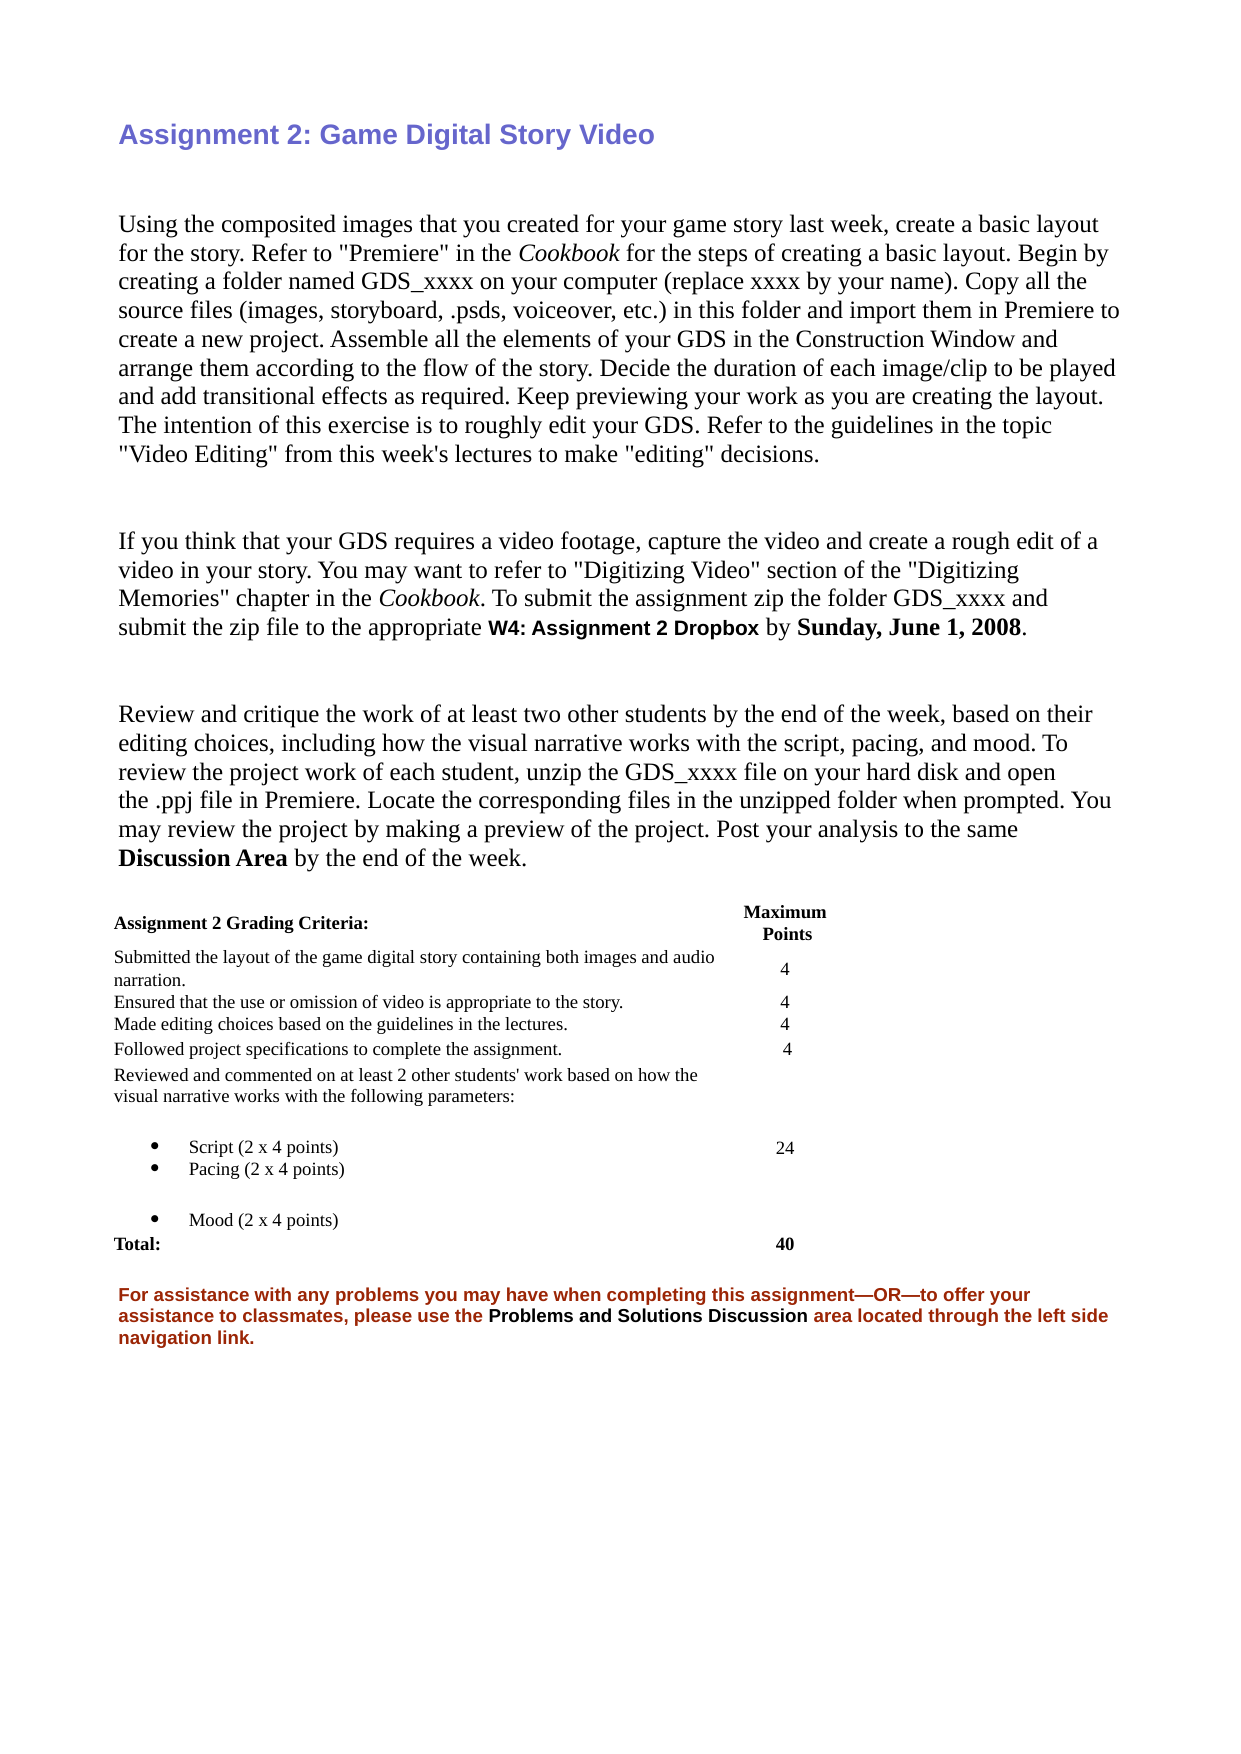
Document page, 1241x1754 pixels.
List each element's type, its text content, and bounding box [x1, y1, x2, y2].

table_cell Total: [114, 1231, 717, 1254]
table_cell Made editing choices based on the guidelines in the lectures. [114, 1013, 717, 1034]
table_cell 4 [717, 1034, 857, 1064]
table_cell Submitted the layout of the game digital story containing both images and audio narration. [114, 944, 717, 991]
table_header Maximum Points [717, 901, 857, 944]
table_cell Followed project specifications to complete the assignment. [114, 1034, 717, 1064]
text For assistance with any problems you may have when completing this assignment—OR—to offer your assistance to classmates, please use the Problems and Solutions Discussion area located through the left side navigation link. [118, 1284, 1122, 1348]
table_header Assignment 2 Grading Criteria: [114, 901, 717, 944]
table_cell 4 [717, 991, 857, 1012]
table_cell 24 [717, 1064, 857, 1231]
text If you think that your GDS requires a video footage, capture the video and create a rough edit of a video in your story. You may want to refer to "Digitizing Video" section of the "Digitizing Memories" chapter in the Cookbook. To submit the assignment zip the folder GDS_xxxx and submit the zip file to the appropriate W4: Assignment 2 Dropbox by Sunday, June 1, 2008. [118, 526, 1122, 641]
table_cell 4 [717, 944, 857, 991]
table_cell 40 [717, 1231, 857, 1254]
text Review and critique the work of at least two other students by the end of the week, based on their editing choices, including how the visual narrative works with the script, pacing, and mood. To review the project work of each student, unzip the GDS_xxxx file on your hard disk and open the .ppj file in Premiere. Locate the corresponding files in the unzipped folder when prompted. You may review the project by making a preview of the project. Post your analysis to the same Discussion Area by the end of the week. [118, 699, 1122, 872]
table_cell 4 [717, 1013, 857, 1034]
table_cell Reviewed and commented on at least 2 other students' work based on how the visual narrative works with the following parameters: Script (2 x 4 points) Pacing (2 x 4 points) Mood (2 x 4 points) [114, 1064, 717, 1231]
text Using the composited images that you created for your game story last week, create a basic layout for the story. Refer to "Premiere" in the Cookbook for the steps of creating a basic layout. Begin by creating a folder named GDS_xxxx on your computer (replace xxxx by your name). Copy all the source files (images, storyboard, .psds, voiceover, etc.) in this folder and import them in Premiere to create a new project. Assemble all the elements of your GDS in the Construction Window and arrange them according to the flow of the story. Decide the duration of each image/clip to be played and add transitional effects as required. Keep previewing your work as you are creating the layout. The intention of this exercise is to roughly edit your GDS. Refer to the guidelines in the topic "Video Editing" from this week's lectures to make "editing" decisions. [118, 209, 1122, 468]
table_cell Ensured that the use or omission of video is appropriate to the story. [114, 991, 717, 1012]
title Assignment 2: Game Digital Story Video [118, 118, 1122, 151]
